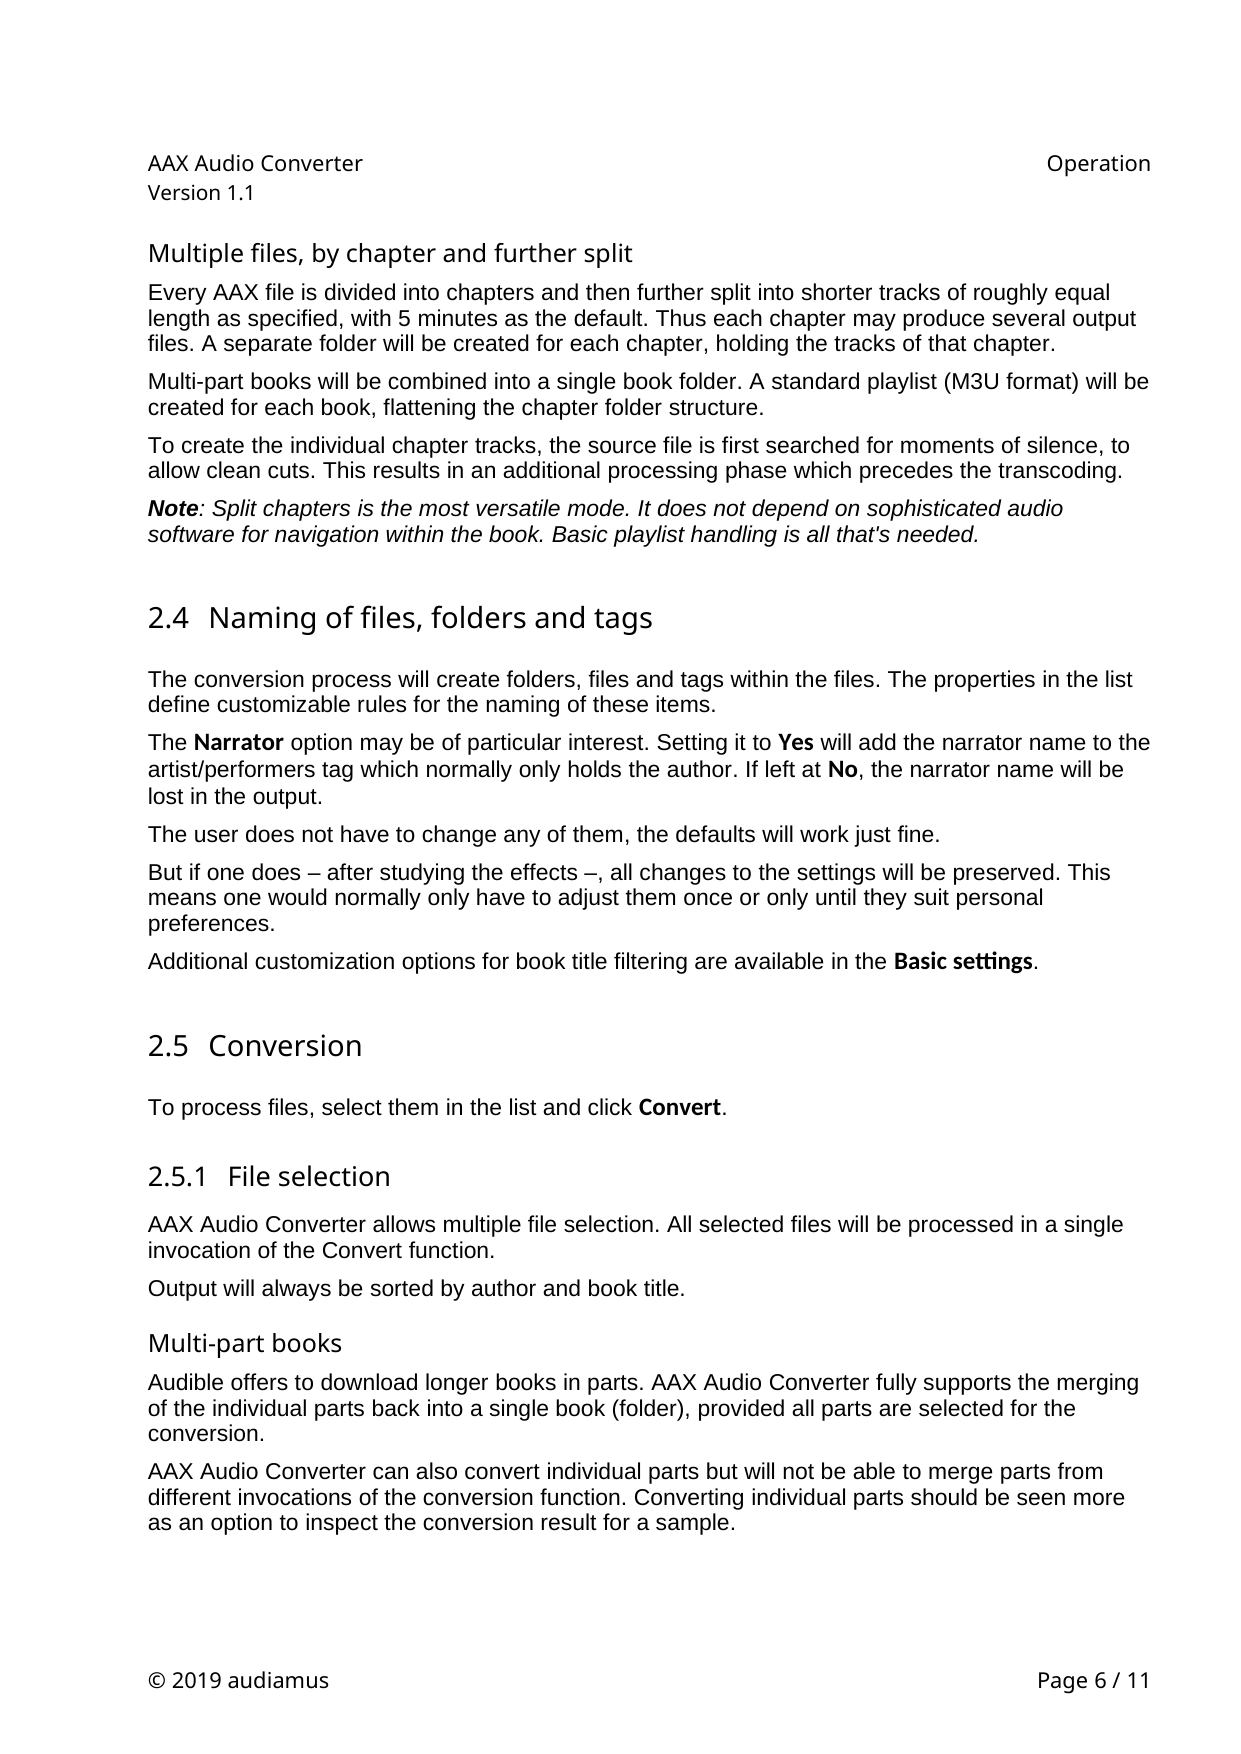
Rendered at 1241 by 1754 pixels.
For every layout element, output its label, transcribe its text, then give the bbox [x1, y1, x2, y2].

subtitle File selection [148, 1157, 1152, 1194]
text The conversion process will create folders, files and tags within the files. The properties in the list define customizable rules for the naming of these items. [148, 666, 1152, 717]
text To create the individual chapter tracks, the source file is first searched for moments of silence, to allow clean cuts. This results in an additional processing phase which precedes the transcoding. [148, 432, 1152, 483]
text The Narrator option may be of particular interest. Setting it to Yes will add the narrator name to the artist/performers tag which normally only holds the author. If left at No, the narrator name will be lost in the output. [148, 730, 1152, 809]
text Note: Split chapters is the most versatile mode. It does not depend on sophisticated audio software for navigation within the book. Basic playlist handling is all that's needed. [148, 496, 1152, 547]
subtitle Multi-part books [148, 1326, 1152, 1359]
subtitle Conversion [148, 1026, 1152, 1065]
subtitle Naming of files, folders and tags [148, 597, 1152, 637]
text AAX Audio Converter allows multiple file selection. All selected files will be processed in a single invocation of the Convert function. [148, 1212, 1152, 1263]
text Audible offers to download longer books in parts. AAX Audio Converter fully supports the merging of the individual parts back into a single book (folder), provided all parts are selected for the conversion. [148, 1370, 1152, 1447]
text To process files, select them in the list and click Convert. [148, 1095, 1152, 1122]
text Output will always be sorted by author and book title. [148, 1275, 1152, 1301]
text AAX Audio Converter can also convert individual parts but will not be able to merge parts from different invocations of the conversion function. Converting individual parts should be seen more as an option to inspect the conversion result for a sample. [148, 1459, 1152, 1536]
text But if one does – after studying the effects –, all changes to the settings will be preserved. This means one would normally only have to adjust them once or only until they suit personal preferences. [148, 859, 1152, 936]
text Every AAX file is divided into chapters and then further split into shorter tracks of roughly equal length as specified, with 5 minutes as the default. Thus each chapter may produce several output files. A separate folder will be created for each chapter, holding the tracks of that chapter. [148, 280, 1152, 356]
subtitle Multiple files, by chapter and further split [148, 235, 1152, 269]
text Additional customization options for book title filtering are available in the Basic settings. [148, 948, 1152, 975]
text Multi-part books will be combined into a single book folder. A standard playlist (M3U format) will be created for each book, flattening the chapter folder structure. [148, 369, 1152, 420]
text The user does not have to change any of them, the defaults will work just fine. [148, 822, 1152, 847]
